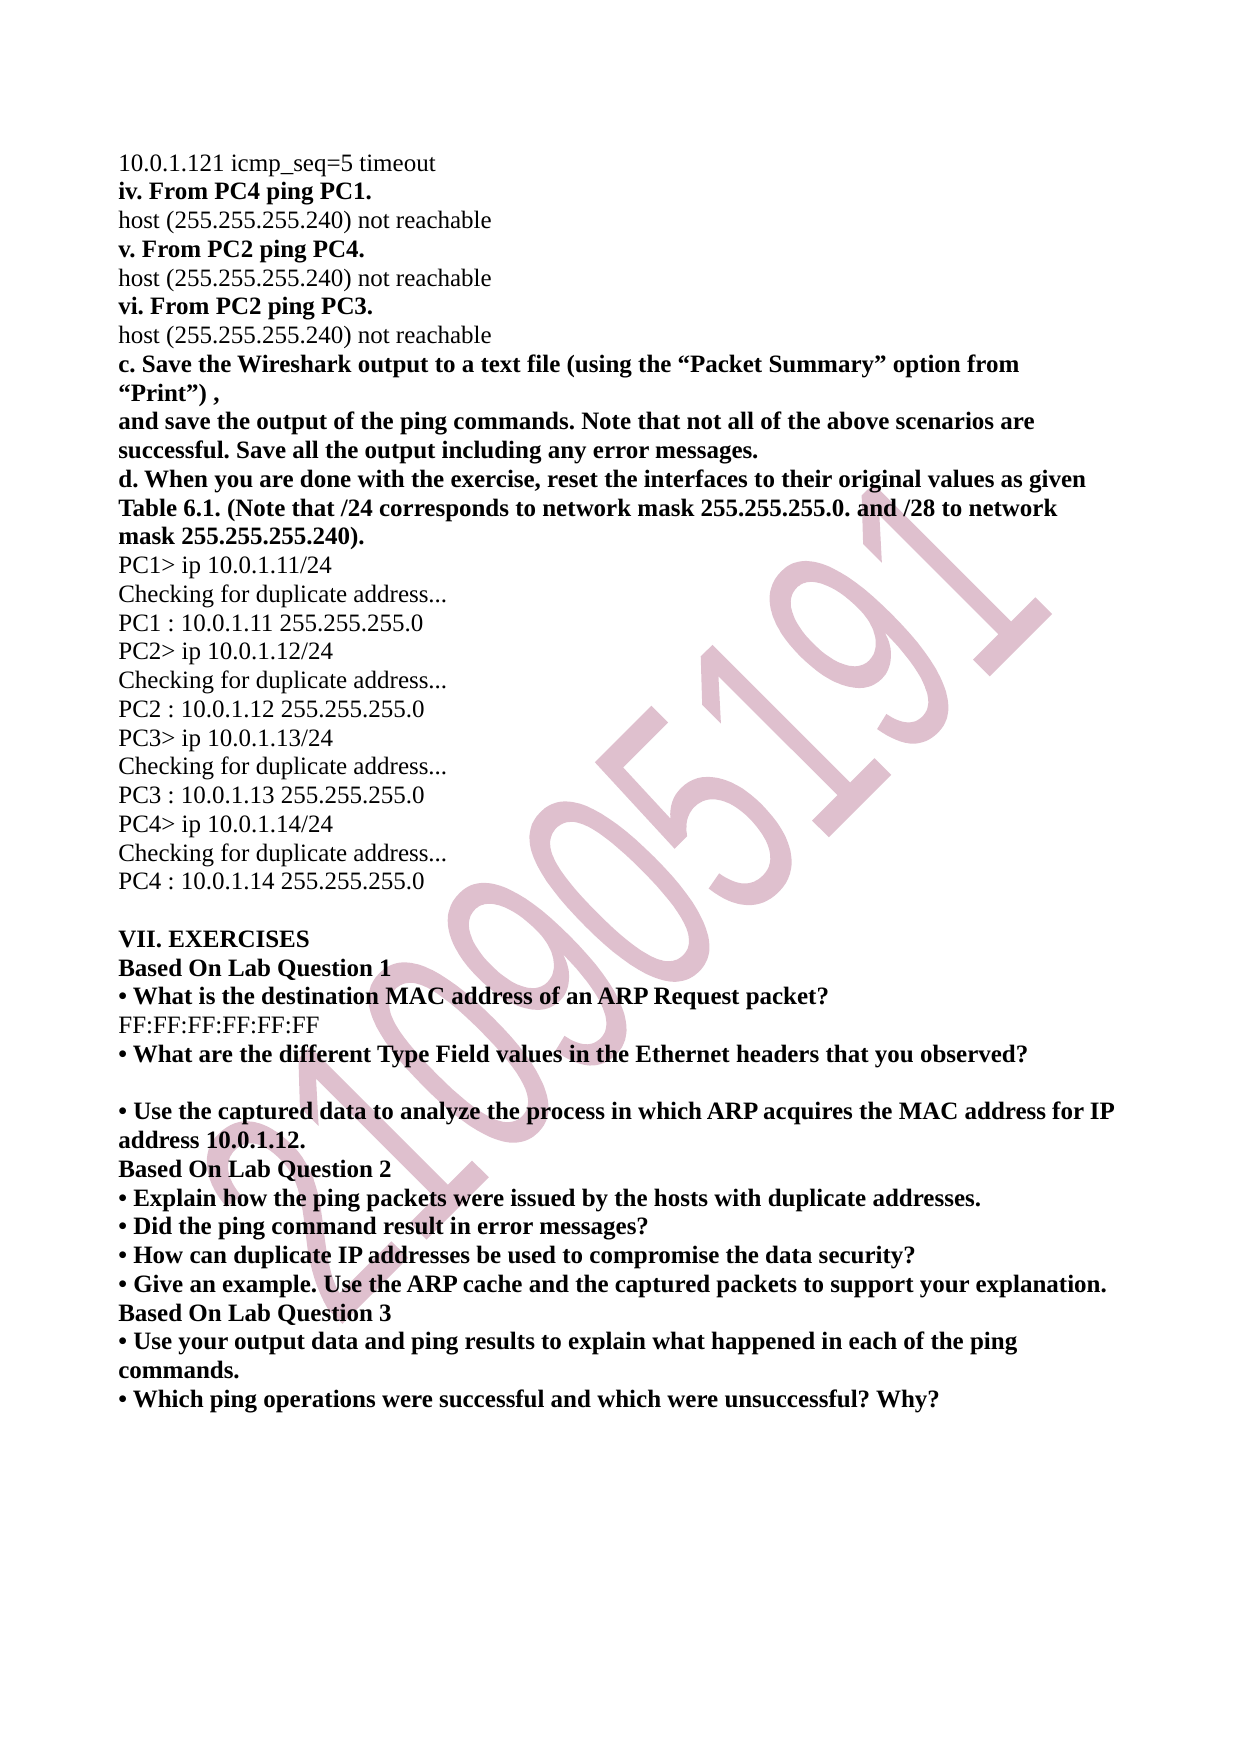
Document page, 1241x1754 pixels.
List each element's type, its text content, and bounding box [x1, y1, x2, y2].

text [792, 723, 1122, 751]
text PC3 : 10.0.1.13 255.255.255.0 [118, 780, 637, 809]
text • What are the different Type Field values in the Ethernet headers that you observed? [514, 1039, 1122, 1068]
text PC1> ip 10.0.1.11/24 [118, 550, 942, 579]
text [935, 665, 1122, 694]
text [636, 838, 770, 866]
text [469, 924, 551, 953]
text [734, 665, 927, 694]
text PC2 : 10.0.1.12 255.255.255.0 [118, 694, 719, 723]
text c. Save the Wireshark output to a text file (using the “Packet Summary” option from “Print”) , [118, 349, 1122, 406]
text [664, 866, 768, 895]
text [791, 582, 856, 608]
text [624, 751, 821, 780]
text host (255.255.255.240) not reachable [118, 263, 1122, 291]
text Checking for duplicate address... [118, 838, 537, 866]
text vi. From PC2 ping PC3. [118, 291, 1122, 320]
text • What is the destination MAC address of an ARP Request packet? [609, 981, 1122, 1010]
text [970, 579, 1122, 608]
text Based On Lab Question 3 [118, 1298, 1122, 1326]
text [720, 694, 764, 723]
text Based On Lab Question 2 [230, 1154, 295, 1183]
text VII. EXERCISES [118, 924, 457, 953]
text [551, 838, 636, 866]
text [1003, 636, 1122, 665]
text v. From PC2 ping PC4. [118, 234, 1122, 263]
text [941, 550, 1122, 579]
text address 10.0.1.12. [118, 1125, 228, 1154]
text mask 255.255.255.240). [118, 521, 868, 550]
text Based On Lab Question 2 [419, 1154, 1122, 1183]
text [880, 521, 913, 550]
text [587, 953, 662, 981]
text FF:FF:FF:FF:FF:FF [118, 1010, 383, 1039]
text • Use the captured data to analyze the process in which ARP acquires the MAC address for IP [361, 1096, 467, 1125]
text • How can duplicate IP addresses be used to compromise the data security? [118, 1240, 311, 1269]
text PC3> ip 10.0.1.13/24 [118, 723, 633, 751]
text • What is the destination MAC address of an ARP Request packet? [118, 981, 372, 1010]
text [912, 521, 1122, 550]
text • Explain how the ping packets were issued by the hosts with duplicate addresses. [457, 1183, 1122, 1211]
text • How can duplicate IP addresses be used to compromise the data security? [326, 1240, 1122, 1269]
text [728, 780, 836, 809]
text [705, 924, 1122, 953]
text [853, 579, 971, 608]
text [887, 636, 911, 665]
text [487, 1010, 606, 1039]
text [391, 1010, 487, 1039]
text • Did the ping command result in error messages? [118, 1211, 306, 1240]
text [482, 953, 553, 981]
text address 10.0.1.12. [390, 1125, 1122, 1154]
text [624, 1010, 1122, 1039]
text • Give an example. Use the ARP cache and the captured packets to support your explanation. [370, 1269, 1122, 1298]
text [641, 723, 792, 751]
text Checking for duplicate address... [118, 665, 701, 694]
text [686, 953, 1122, 981]
text PC4 : 10.0.1.14 255.255.255.0 [118, 866, 556, 895]
text • Explain how the ping packets were issued by the hosts with duplicate addresses. [118, 1183, 302, 1211]
text address 10.0.1.12. [267, 1125, 390, 1154]
text Based On Lab Question 2 [301, 1154, 419, 1183]
text • Use the captured data to analyze the process in which ARP acquires the MAC address for IP [545, 1096, 1122, 1125]
text 10.0.1.121 icmp_seq=5 timeout [118, 148, 1122, 176]
text iv. From PC4 ping PC1. [118, 176, 1122, 205]
text PC4> ip 10.0.1.14/24 [118, 809, 542, 838]
text • What is the destination MAC address of an ARP Request packet? [546, 981, 603, 1010]
text • What are the different Type Field values in the Ethernet headers that you observed? [407, 1039, 512, 1068]
text [792, 608, 874, 636]
text successful. Save all the output including any error messages. [118, 435, 1122, 464]
text [559, 866, 663, 895]
text Checking for duplicate address... [118, 751, 610, 780]
text • Explain how the ping packets were issued by the hosts with duplicate addresses. [316, 1183, 430, 1211]
text • What is the destination MAC address of an ARP Request packet? [452, 981, 529, 1010]
text PC2> ip 10.0.1.12/24 [118, 636, 808, 665]
text • Use the captured data to analyze the process in which ARP acquires the MAC address for IP [118, 1096, 316, 1125]
text [636, 780, 690, 809]
text [763, 694, 928, 723]
text [887, 608, 997, 636]
text host (255.255.255.240) not reachable [118, 320, 1122, 349]
text [595, 809, 663, 838]
text [559, 924, 613, 953]
text [830, 809, 1122, 838]
text Table 6.1. (Note that /24 corresponds to network mask 255.255.255.0. and /28 to network [884, 493, 1122, 521]
text • Which ping operations were successful and which were unsuccessful? Why? [118, 1384, 1122, 1413]
text [913, 636, 995, 665]
text • Did the ping command result in error messages? [428, 1211, 1122, 1240]
text [808, 636, 875, 665]
text [687, 809, 763, 838]
text host (255.255.255.240) not reachable [118, 205, 1122, 234]
text • What are the different Type Field values in the Ethernet headers that you observed? [118, 1039, 405, 1068]
text Based On Lab Question 1 [118, 953, 480, 981]
text PC1 : 10.0.1.11 255.255.255.0 [118, 608, 782, 636]
text [610, 924, 688, 953]
text Checking for duplicate address... [118, 579, 774, 608]
text Table 6.1. (Note that /24 corresponds to network mask 255.255.255.0. and /28 to network [118, 493, 863, 521]
text [777, 866, 1122, 895]
text and save the output of the ping commands. Note that not all of the above scenarios are [118, 406, 1122, 435]
text [820, 751, 1122, 780]
text Based On Lab Question 2 [118, 1154, 210, 1183]
text [859, 780, 1122, 809]
text [767, 809, 828, 838]
text • Did the ping command result in error messages? [322, 1211, 425, 1240]
text • Give an example. Use the ARP cache and the captured packets to support your explanation. [118, 1269, 321, 1298]
text • What is the destination MAC address of an ARP Request packet? [390, 983, 457, 1010]
text address 10.0.1.12. [233, 1144, 273, 1154]
text • Use your output data and ping results to explain what happened in each of the ping commands. [118, 1326, 1122, 1384]
text d. When you are done with the exercise, reset the interfaces to their original values as given [118, 464, 1122, 493]
text [552, 822, 604, 838]
text [946, 694, 1122, 723]
text [787, 838, 1122, 866]
text [1032, 608, 1122, 636]
